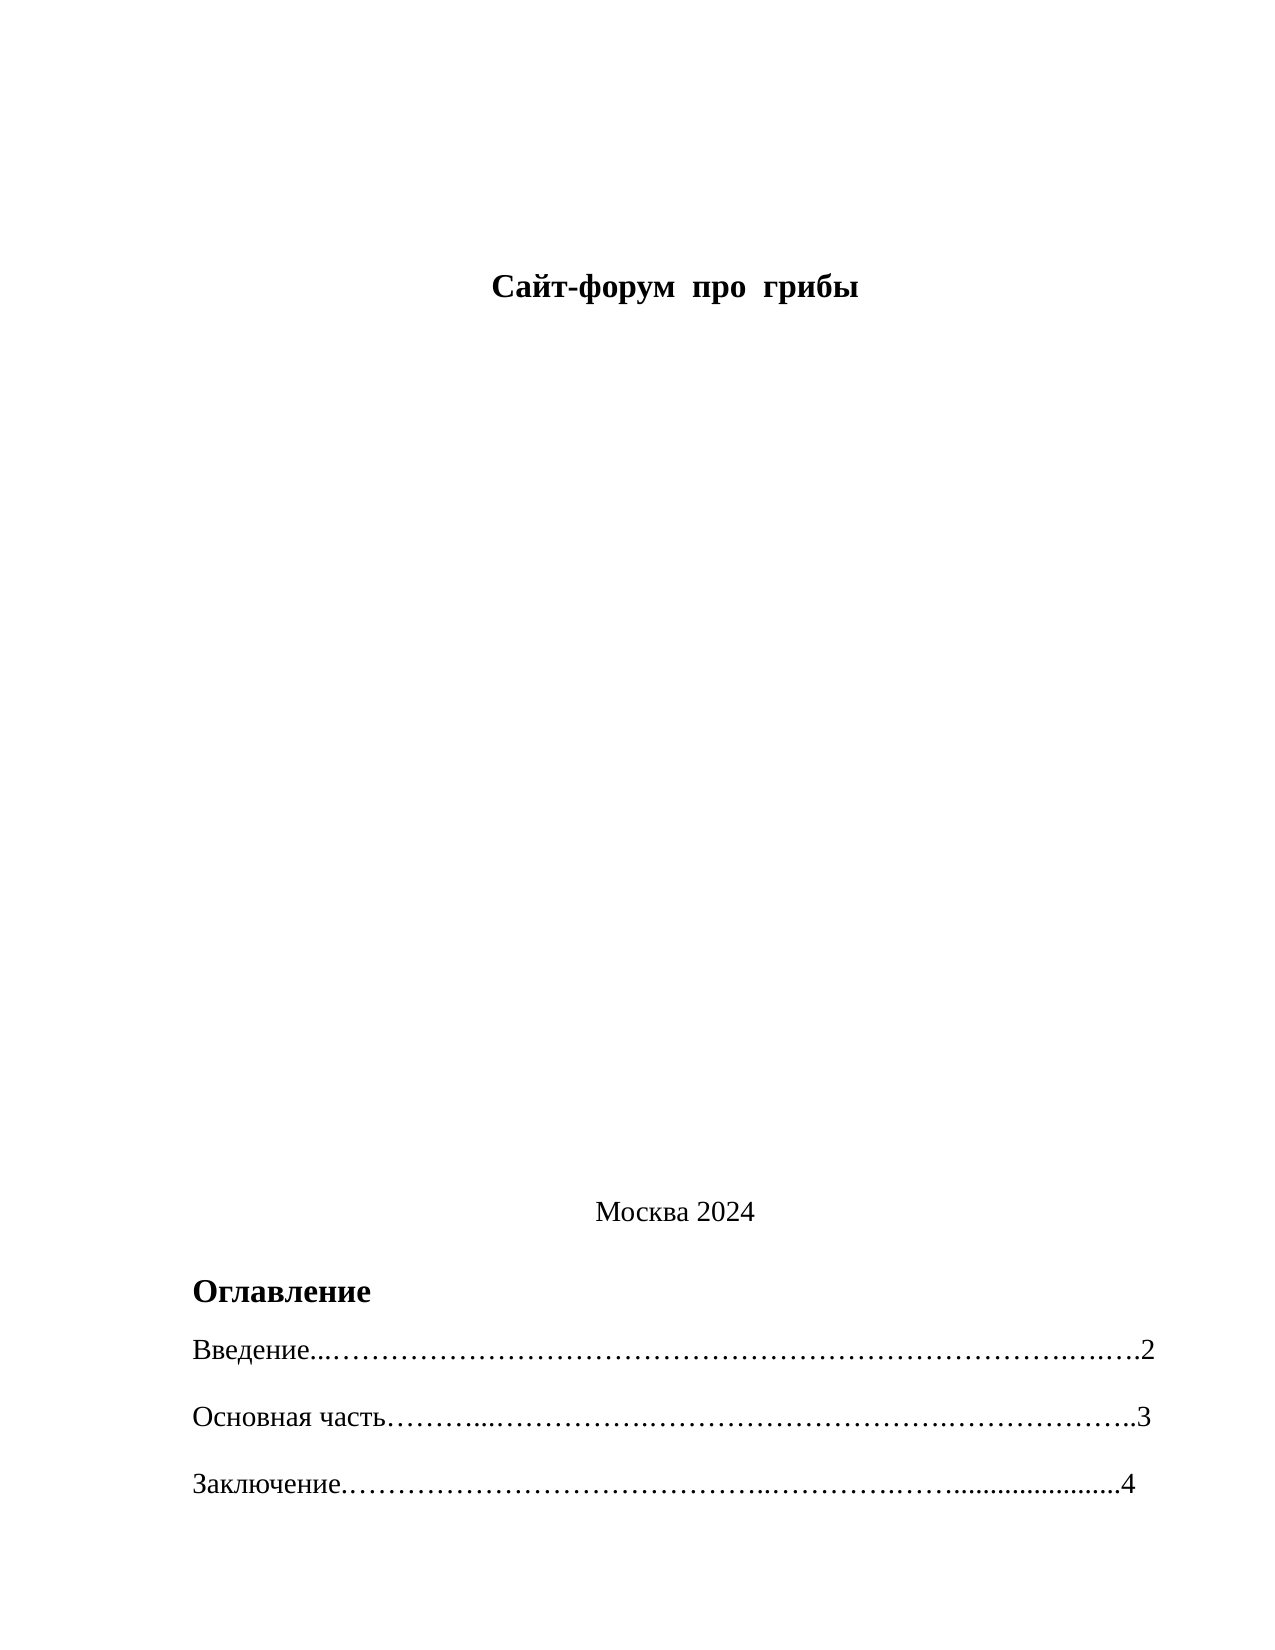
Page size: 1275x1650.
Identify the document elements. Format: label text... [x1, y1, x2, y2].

text Сайт-форум про грибы [117, 266, 1158, 304]
text Москва 2024 [117, 1194, 1158, 1228]
text Основная часть………...…………….………………………….………………..3 [117, 1399, 1158, 1432]
text Введение...………………………………………………………………….….….2 [117, 1332, 1158, 1366]
text Заключение.……………………………………..………….…….......................4 [117, 1466, 1158, 1499]
text Оглавление [117, 1272, 1158, 1310]
